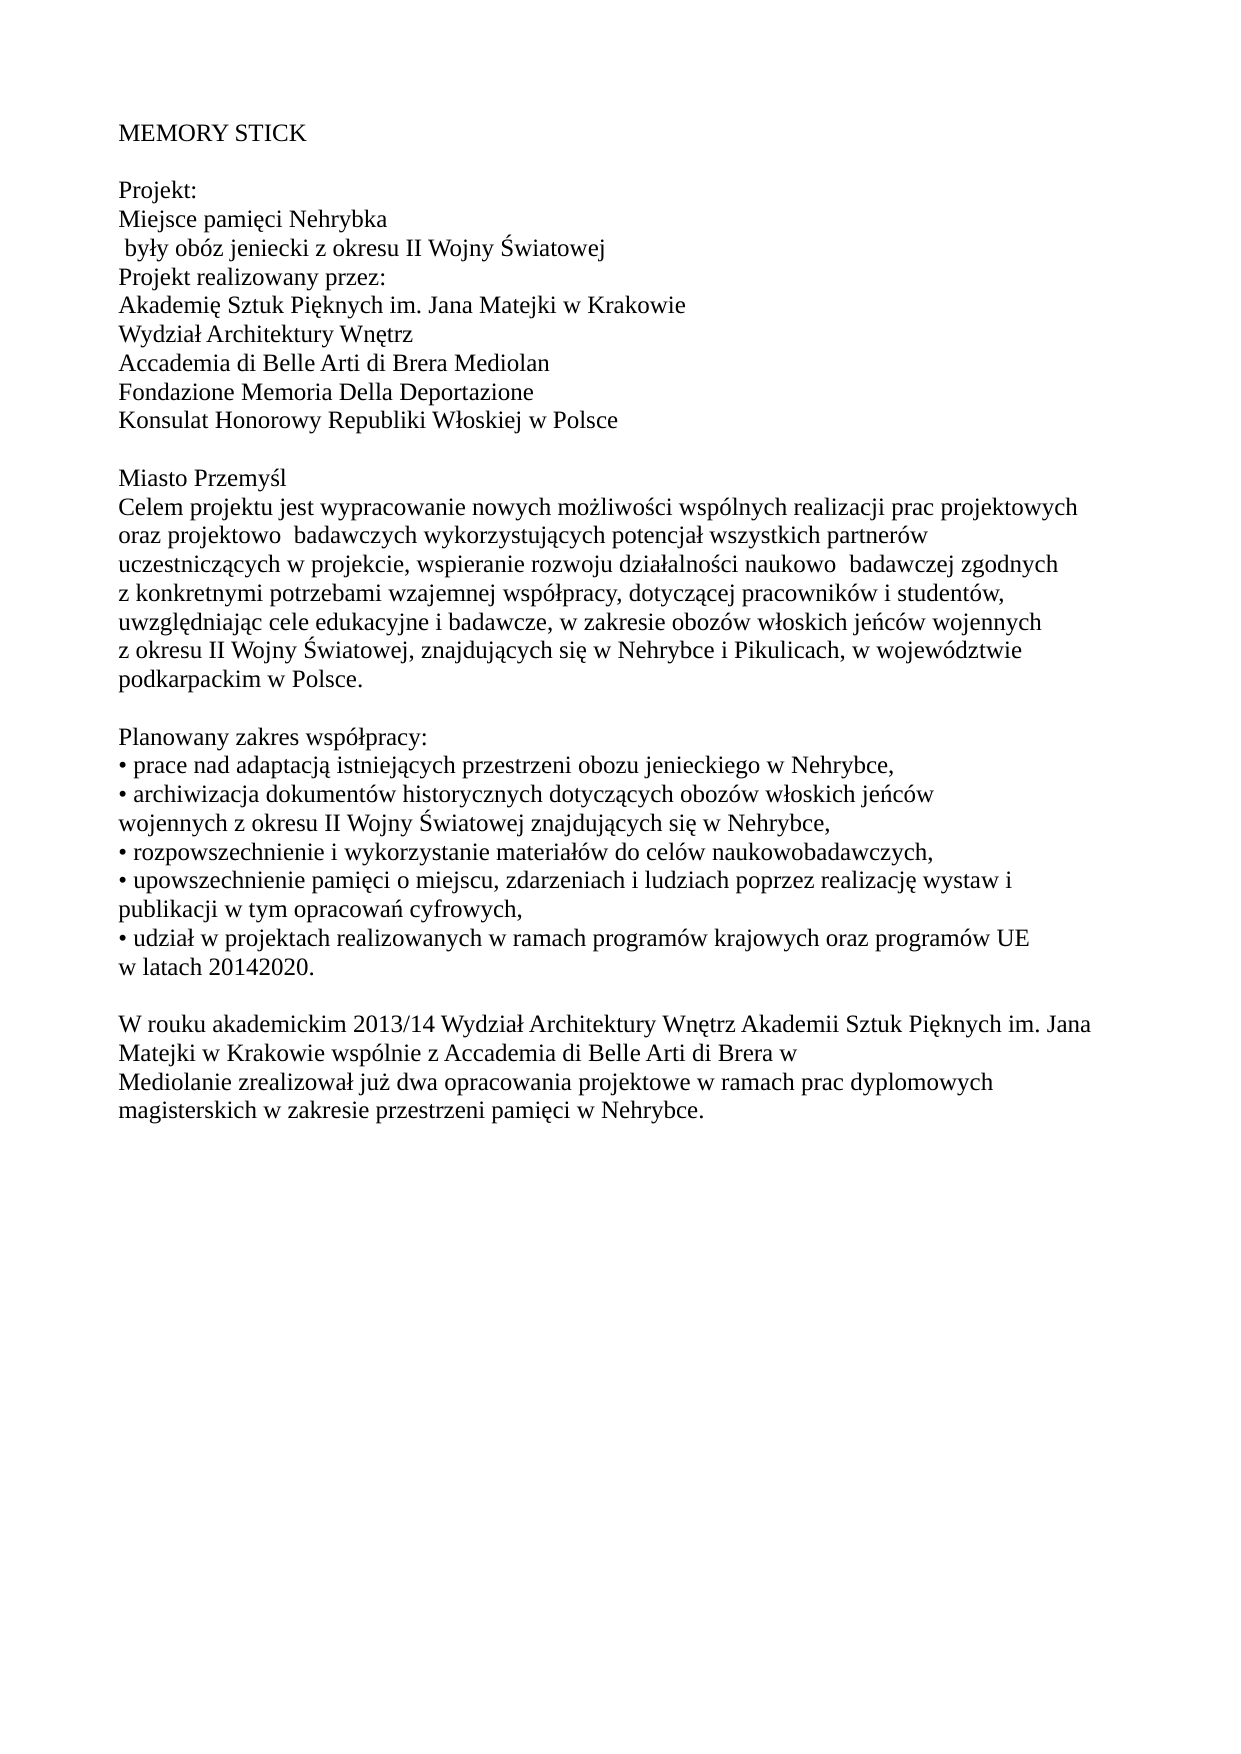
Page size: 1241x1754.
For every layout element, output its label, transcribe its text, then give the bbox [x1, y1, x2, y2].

text • archiwizacja dokumentów historycznych dotyczących obozów włoskich jeńców [118, 779, 1122, 808]
text podkarpackim w Polsce. [118, 664, 1122, 693]
text • prace nad adaptacją istniejących przestrzeni obozu jenieckiego w Nehrybce, [118, 751, 1122, 779]
text Planowany zakres współpracy: [118, 722, 1122, 751]
text Akademię Sztuk Pięknych im. Jana Matejki w Krakowie [118, 291, 1122, 319]
text Matejki w Krakowie wspólnie z Accademia di Belle Arti di Brera w [118, 1038, 1122, 1067]
text Accademia di Belle Arti di Brera Mediolan [118, 348, 1122, 377]
text Projekt: [118, 176, 1122, 204]
text ­ były obóz jeniecki z okresu II Wojny Światowej [118, 233, 1122, 262]
text Miasto Przemyśl [118, 463, 1122, 492]
text Celem projektu jest wypracowanie nowych możliwości wspólnych realizacji prac projektowych [118, 492, 1122, 521]
text Miejsce pamięci Nehrybka [118, 204, 1122, 233]
text Mediolanie zrealizował już dwa opracowania projektowe w ramach prac dyplomowych [118, 1067, 1122, 1096]
text MEMORY STICK [118, 118, 1122, 147]
text Konsulat Honorowy Republiki Włoskiej w Polsce [118, 406, 1122, 434]
text • upowszechnienie pamięci o miejscu, zdarzeniach i ludziach poprzez realizację wystaw i [118, 866, 1122, 894]
text magisterskich w zakresie przestrzeni pamięci w Nehrybce. [118, 1096, 1122, 1124]
text Wydział Architektury Wnętrz [118, 319, 1122, 348]
text uwzględniając cele edukacyjne i badawcze, w zakresie obozów włoskich jeńców wojennych [118, 607, 1122, 636]
text wojennych z okresu II Wojny Światowej znajdujących się w Nehrybce, [118, 808, 1122, 837]
text z konkretnymi potrzebami wzajemnej współpracy, dotyczącej pracowników i studentów, [118, 578, 1122, 607]
text W rouku akademickim 2013/14 Wydział Architektury Wnętrz Akademii Sztuk Pięknych im. Jana [118, 1009, 1122, 1038]
text Projekt realizowany przez: [118, 262, 1122, 291]
text oraz projektowo ­ badawczych wykorzystujących potencjał wszystkich partnerów [118, 521, 1122, 549]
text uczestniczących w projekcie, wspieranie rozwoju działalności naukowo ­ badawczej zgodnych [118, 549, 1122, 578]
text Fondazione Memoria Della Deportazione [118, 377, 1122, 406]
text w latach 2014­2020. [118, 952, 1122, 981]
text z okresu II Wojny Światowej, znajdujących się w Nehrybce i Pikulicach, w województwie [118, 636, 1122, 664]
text • udział w projektach realizowanych w ramach programów krajowych oraz programów UE [118, 923, 1122, 952]
text • rozpowszechnienie i wykorzystanie materiałów do celów naukowo­badawczych, [118, 837, 1122, 866]
text publikacji w tym opracowań cyfrowych, [118, 894, 1122, 923]
